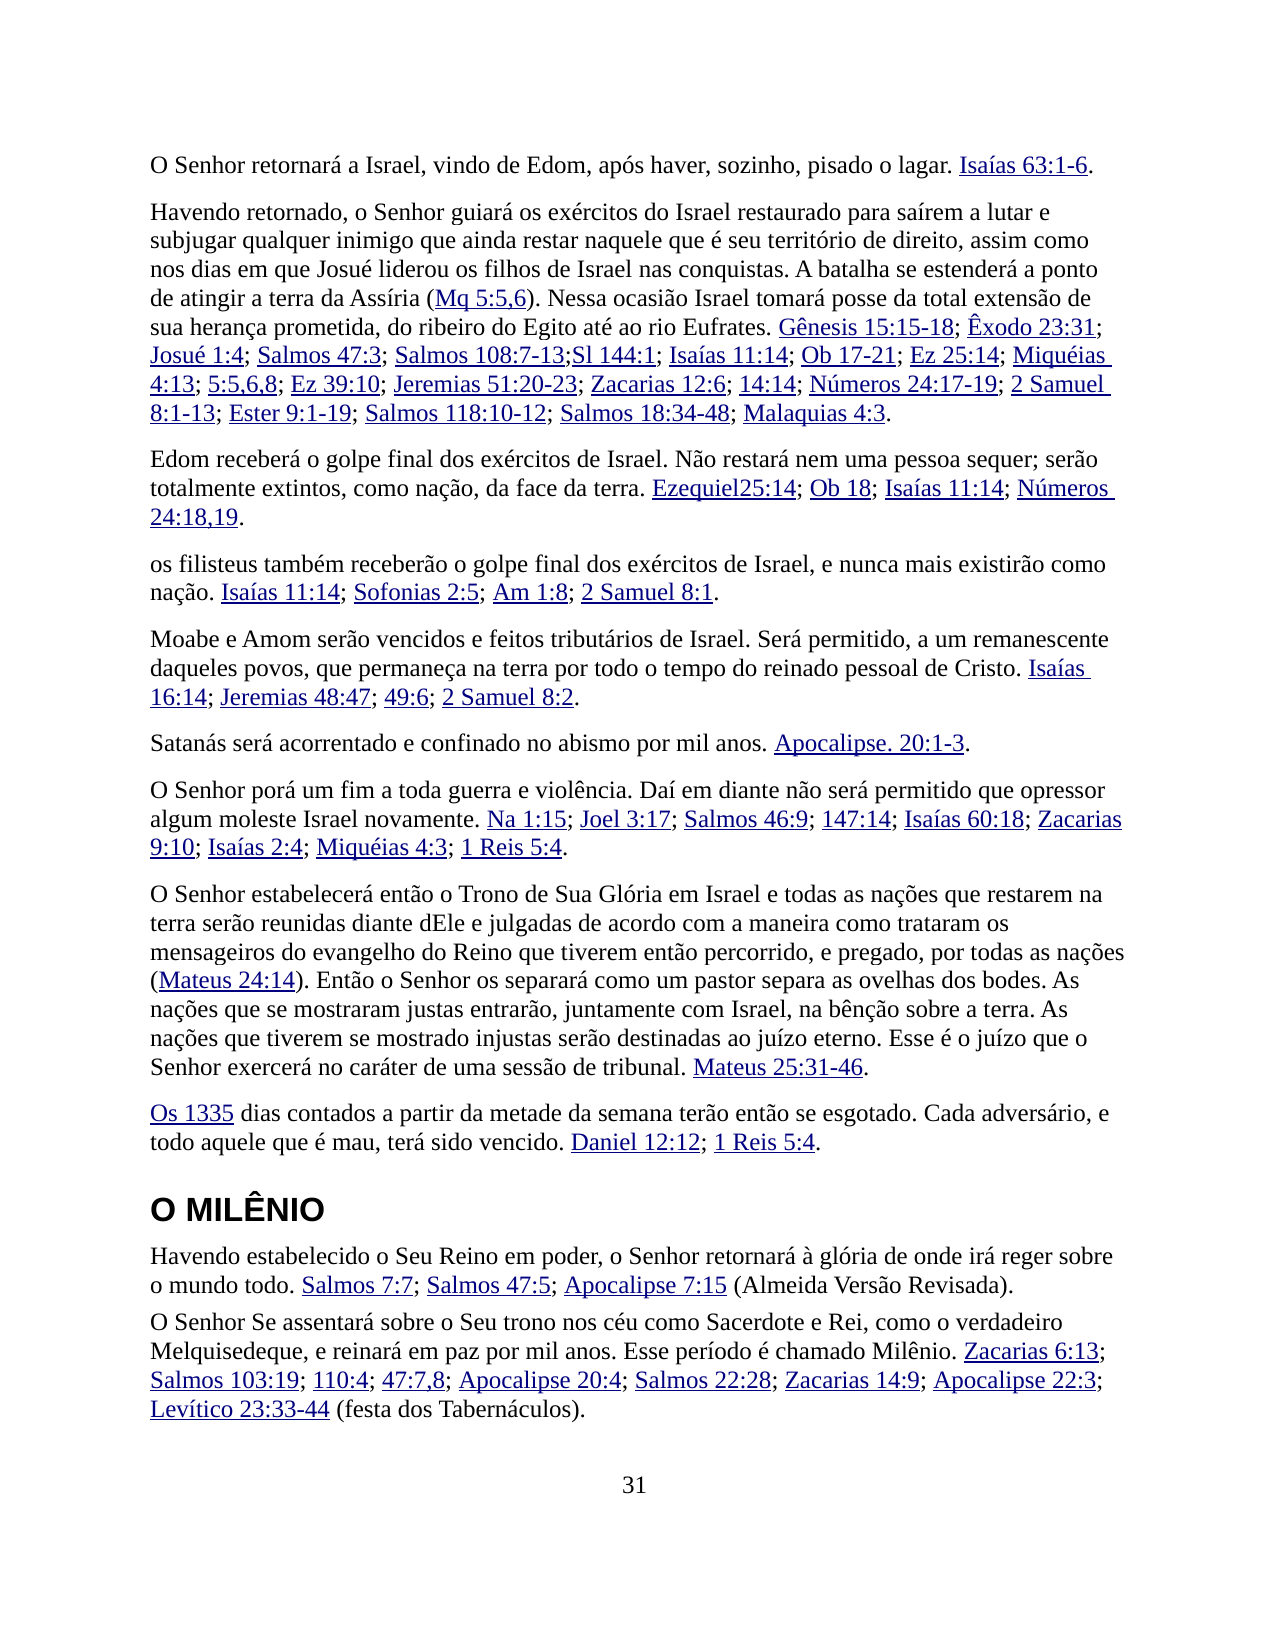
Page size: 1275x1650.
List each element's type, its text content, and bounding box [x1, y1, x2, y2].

text Os 1335 dias contados a partir da metade da semana terão então se esgotado. Cada adversário, e todo aquele que é mau, terá sido vencido. Daniel 12:12; 1 Reis 5:4. [150, 1098, 1125, 1156]
text O Senhor retornará a Israel, vindo de Edom, após haver, sozinho, pisado o lagar. Isaías 63:1-6. [150, 150, 1125, 179]
text os filisteus também receberão o golpe final dos exércitos de Israel, e nunca mais existirão como nação. Isaías 11:14; Sofonias 2:5; Am 1:8; 2 Samuel 8:1. [150, 549, 1125, 606]
text O Senhor Se assentará sobre o Seu trono nos céu como Sacerdote e Rei, como o verdadeiro Melquisedeque, e reinará em paz por mil anos. Esse período é chamado Milênio. Zacarias 6:13; Salmos 103:19; 110:4; 47:7,8; Apocalipse 20:4; Salmos 22:28; Zacarias 14:9; Apocalipse 22:3; Levítico 23:33-44 (festa dos Tabernáculos). [150, 1307, 1125, 1422]
text O Senhor estabelecerá então o Trono de Sua Glória em Israel e todas as nações que restarem na terra serão reunidas diante dEle e julgadas de acordo com a maneira como trataram os mensageiros do evangelho do Reino que tiverem então percorrido, e pregado, por todas as nações (Mateus 24:14). Então o Senhor os separará como um pastor separa as ovelhas dos bodes. As nações que se mostraram justas entrarão, juntamente com Israel, na bênção sobre a terra. As nações que tiverem se mostrado injustas serão destinadas ao juízo eterno. Esse é o juízo que o Senhor exercerá no caráter de uma sessão de tribunal. Mateus 25:31-46. [150, 879, 1125, 1080]
text Moabe e Amom serão vencidos e feitos tributários de Israel. Será permitido, a um remanescente daqueles povos, que permaneça na terra por todo o tempo do reinado pessoal de Cristo. Isaías 16:14; Jeremias 48:47; 49:6; 2 Samuel 8:2. [150, 624, 1125, 710]
text O Senhor porá um fim a toda guerra e violência. Daí em diante não será permitido que opressor algum moleste Israel novamente. Na 1:15; Joel 3:17; Salmos 46:9; 147:14; Isaías 60:18; Zacarias 9:10; Isaías 2:4; Miquéias 4:3; 1 Reis 5:4. [150, 775, 1125, 861]
text Edom receberá o golpe final dos exércitos de Israel. Não restará nem uma pessoa sequer; serão totalmente extintos, como nação, da face da terra. Ezequiel25:14; Ob 18; Isaías 11:14; Números 24:18,19. [150, 444, 1125, 531]
text Havendo estabelecido o Seu Reino em poder, o Senhor retornará à glória de onde irá reger sobre o mundo todo. Salmos 7:7; Salmos 47:5; Apocalipse 7:15 (Almeida Versão Revisada). [150, 1241, 1125, 1298]
text Satanás será acorrentado e confinado no abismo por mil anos. Apocalipse. 20:1-3. [150, 728, 1125, 757]
subtitle O MILÊNIO [150, 1190, 1125, 1228]
text Havendo retornado, o Senhor guiará os exércitos do Israel restaurado para saírem a lutar e subjugar qualquer inimigo que ainda restar naquele que é seu território de direito, assim como nos dias em que Josué liderou os filhos de Israel nas conquistas. A batalha se estenderá a ponto de atingir a terra da Assíria (Mq 5:5,6). Nessa ocasião Israel tomará posse da total extensão de sua herança prometida, do ribeiro do Egito até ao rio Eufrates. Gênesis 15:15-18; Êxodo 23:31; Josué 1:4; Salmos 47:3; Salmos 108:7-13;Sl 144:1; Isaías 11:14; Ob 17-21; Ez 25:14; Miquéias 4:13; 5:5,6,8; Ez 39:10; Jeremias 51:20-23; Zacarias 12:6; 14:14; Números 24:17-19; 2 Samuel 8:1-13; Ester 9:1-19; Salmos 118:10-12; Salmos 18:34-48; Malaquias 4:3. [150, 197, 1125, 427]
